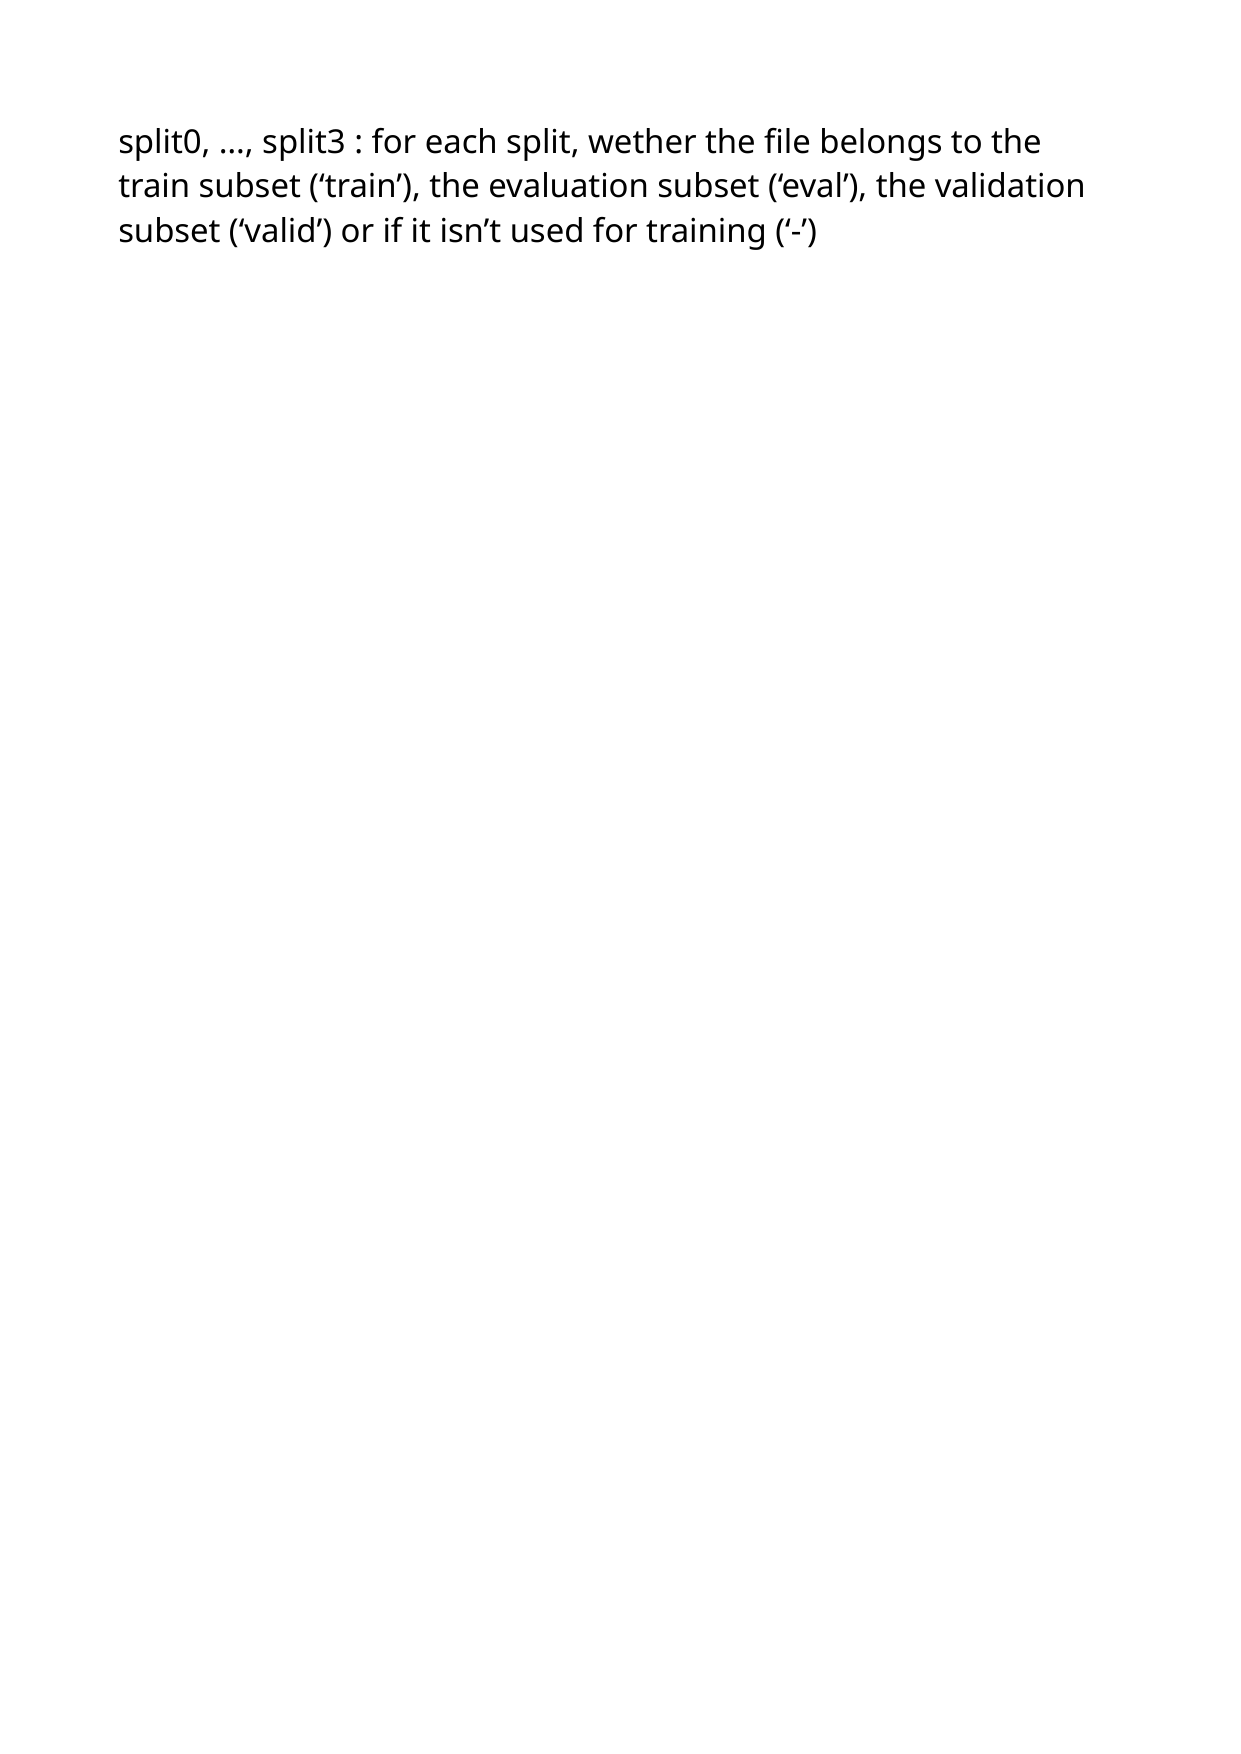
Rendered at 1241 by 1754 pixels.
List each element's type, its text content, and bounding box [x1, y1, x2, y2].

text split0, …, split3 : for each split, wether the file belongs to the train subset (‘train’), the evaluation subset (‘eval’), the validation subset (‘valid’) or if it isn’t used for training (‘-’) [118, 118, 1122, 252]
